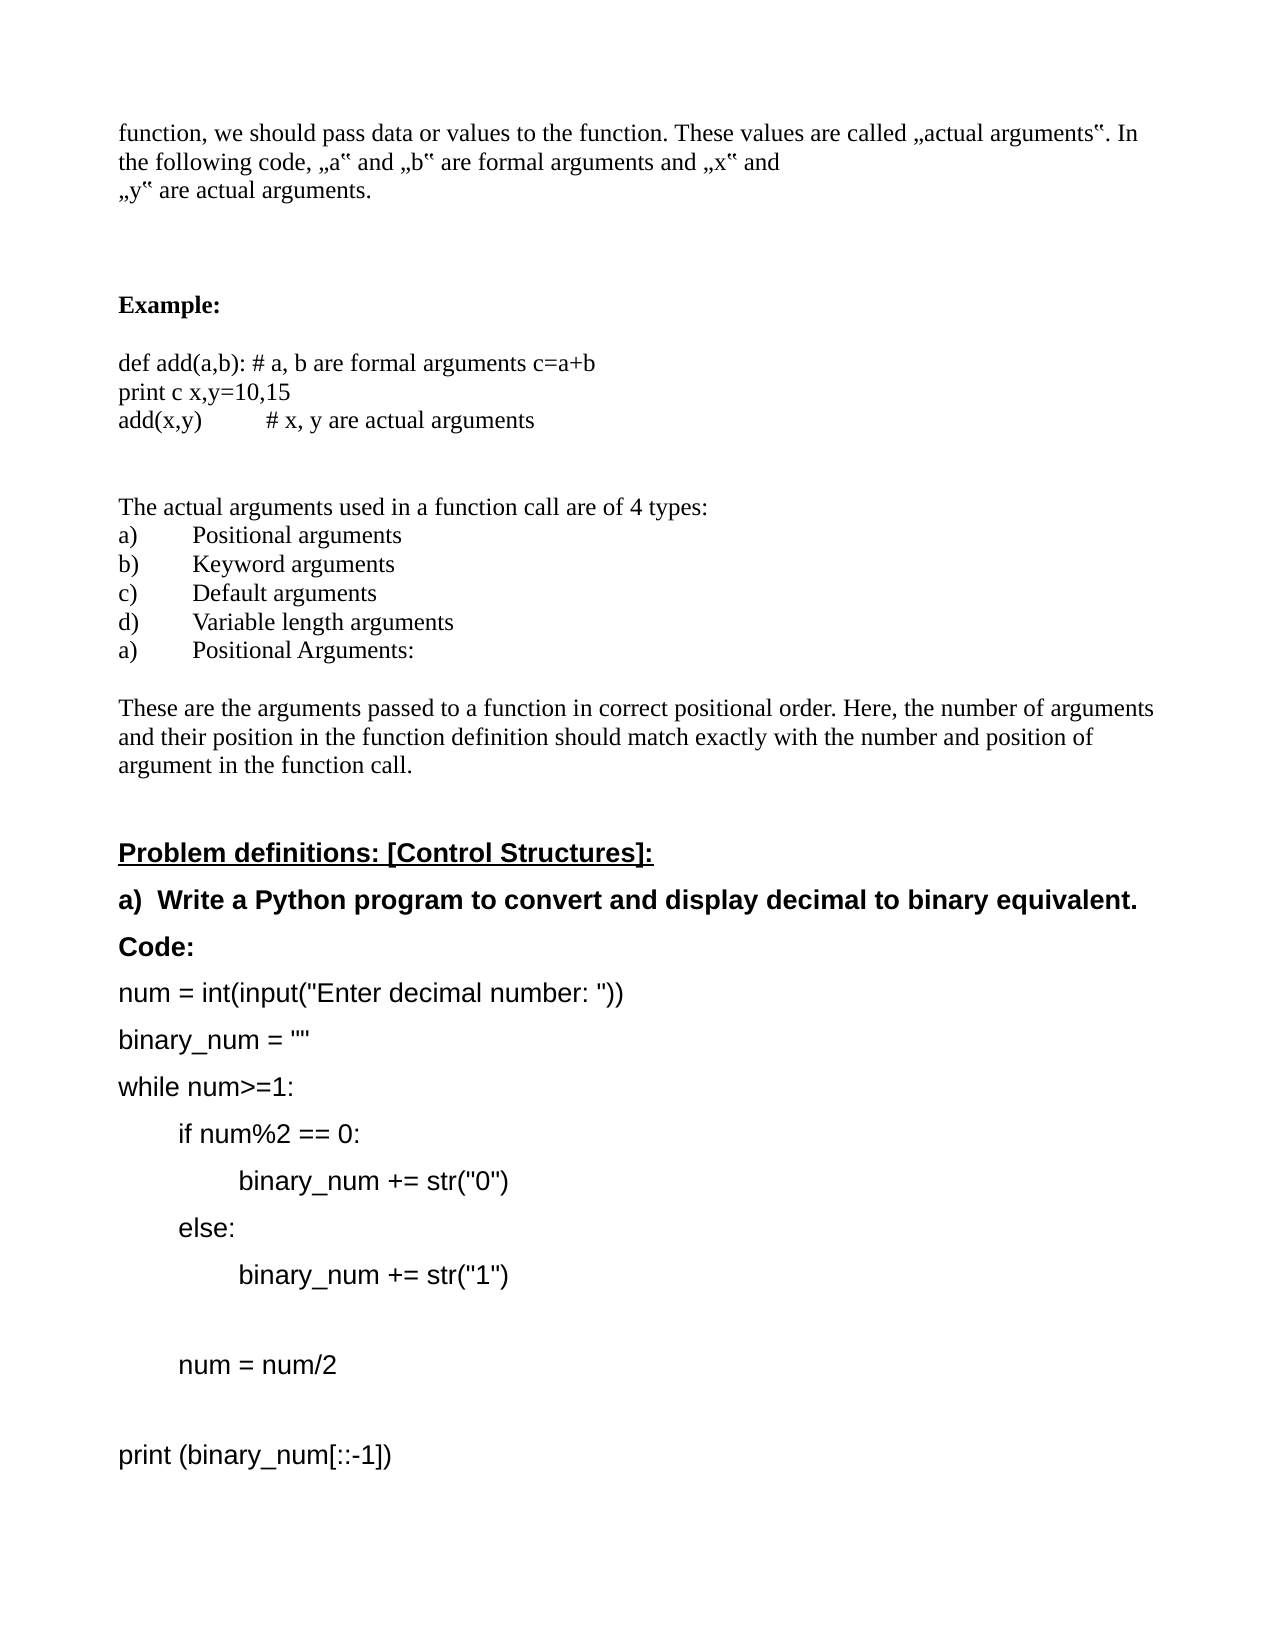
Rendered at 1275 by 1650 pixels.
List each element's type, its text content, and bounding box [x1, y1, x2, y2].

text d) Variable length arguments [118, 607, 1157, 636]
text binary_num = "" [118, 1024, 1157, 1056]
text else: [118, 1212, 1157, 1243]
text def add(a,b): # a, b are formal arguments c=a+b [118, 348, 1157, 377]
text add(x,y) # x, y are actual arguments [118, 406, 1157, 434]
text a) Write a Python program to convert and display decimal to binary equivalent. [118, 884, 1157, 915]
text These are the arguments passed to a function in correct positional order. Here, the number of arguments and their position in the function definition should match exactly with the number and position of argument in the function call. [118, 693, 1157, 779]
text The actual arguments used in a function call are of 4 types: [118, 492, 1157, 521]
text Code: [118, 931, 1157, 962]
text while num>=1: [118, 1071, 1157, 1102]
text c) Default arguments [118, 578, 1157, 607]
text print (binary_num[::-1]) [118, 1439, 1157, 1470]
text „y‟ are actual arguments. [118, 176, 1157, 204]
text a) Positional arguments [118, 521, 1157, 549]
text b) Keyword arguments [118, 549, 1157, 578]
text num = int(input("Enter decimal number: ")) [118, 977, 1157, 1009]
text if num%2 == 0: [118, 1118, 1157, 1149]
text print c x,y=10,15 [118, 377, 1157, 406]
text Example: [118, 291, 1157, 319]
text binary_num += str("1") [118, 1259, 1157, 1290]
text a) Positional Arguments: [118, 636, 1157, 664]
text function, we should pass data or values to the function. These values are called „actual arguments‟. In the following code, „a‟ and „b‟ are formal arguments and „x‟ and [118, 118, 1157, 176]
text Problem definitions: [Control Structures]: [118, 837, 1157, 868]
text num = num/2 [118, 1349, 1157, 1380]
text binary_num += str("0") [118, 1165, 1157, 1196]
